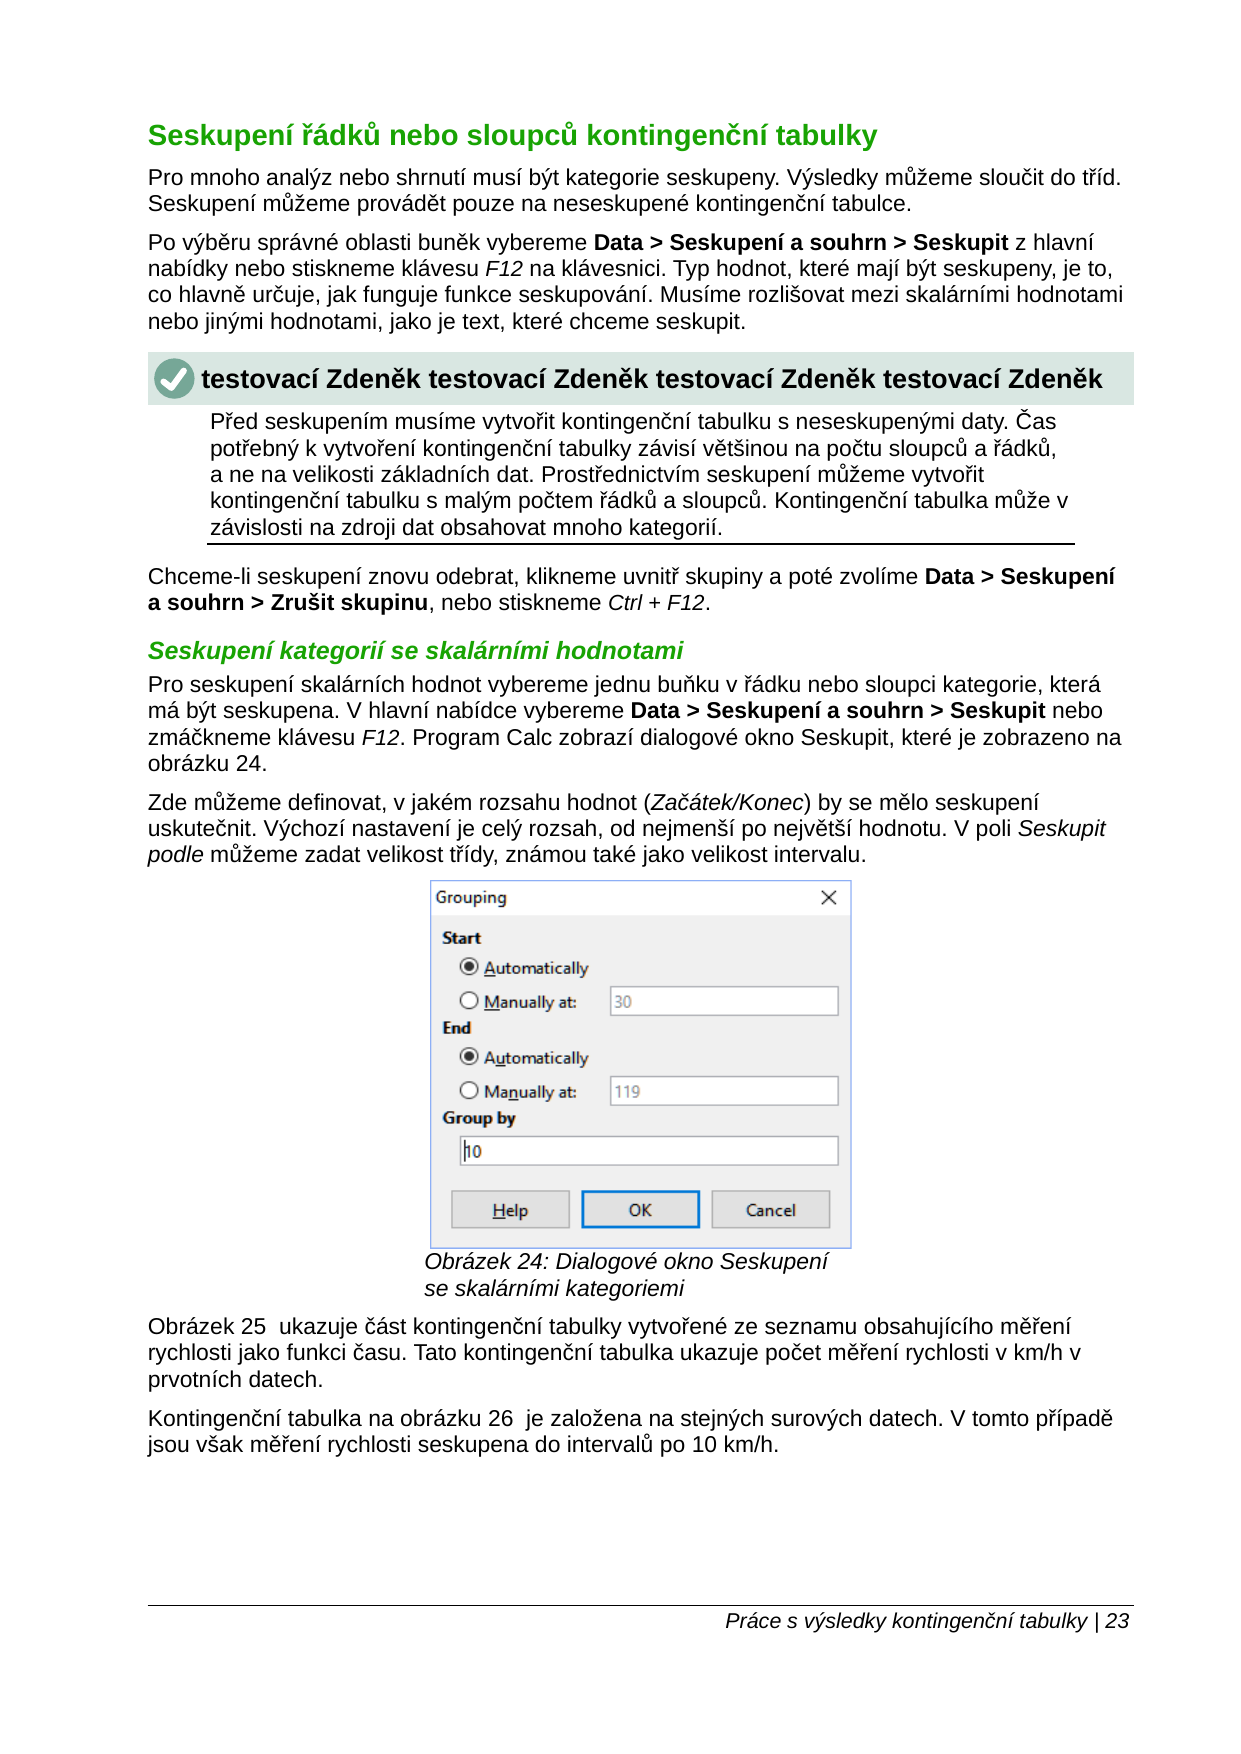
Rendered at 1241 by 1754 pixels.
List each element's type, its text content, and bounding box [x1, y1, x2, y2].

text Kontingenční tabulka na obrázku 26 je založena na stejných surových datech. V tomto případě jsou však měření rychlosti seskupena do intervalů po 10 km/h. [148, 1404, 1134, 1457]
subtitle Seskupení řádků nebo sloupců kontingenční tabulky [148, 118, 1134, 152]
text Pro mnoho analýz nebo shrnutí musí být kategorie seskupeny. Výsledky můžeme sloučit do tříd. Seskupení můžeme provádět pouze na neseskupené kontingenční tabulce. [148, 163, 1134, 216]
text Obrázek 25 ukazuje část kontingenční tabulky vytvořené ze seznamu obsahujícího měření rychlosti jako funkci času. Tato kontingenční tabulka ukazuje počet měření rychlosti v km/h v prvotních datech. [148, 1313, 1134, 1392]
text Po výběru správné oblasti buněk vybereme Data > Seskupení a souhrn > Seskupit z hlavní nabídky nebo stiskneme klávesu F12 na klávesnici. Typ hodnot, které mají být seskupeny, je to, co hlavně určuje, jak funguje funkce seskupování. Musíme rozlišovat mezi skalárními hodnotami nebo jinými hodnotami, jako je text, které chceme seskupit. [148, 229, 1134, 334]
picture [430, 880, 852, 1249]
subtitle testovací Zdeněk testovací Zdeněk testovací Zdeněk testovací Zdeněk [148, 352, 1134, 405]
subtitle Seskupení kategorií se skalárními hodnotami [148, 636, 1134, 665]
text Obrázek 24: Dialogové okno Seskupení se skalárními kategoriemi [424, 880, 857, 1301]
text Chceme-li seskupení znovu odebrat, klikneme uvnitř skupiny a poté zvolíme Data > Seskupení a souhrn > Zrušit skupinu, nebo stiskneme Ctrl + F12. [148, 563, 1134, 616]
text Pro seskupení skalárních hodnot vybereme jednu buňku v řádku nebo sloupci kategorie, která má být seskupena. V hlavní nabídce vybereme Data > Seskupení a souhrn > Seskupit nebo zmáčkneme klávesu F12. Program Calc zobrazí dialogové okno Seskupit, které je zobrazeno na obrázku 24. [148, 671, 1134, 776]
text Před seskupením musíme vytvořit kontingenční tabulku s neseskupenými daty. Čas potřebný k vytvoření kontingenční tabulky závisí většinou na počtu sloupců a řádků, a ne na velikosti základních dat. Prostřednictvím seskupení můžeme vytvořit kontingenční tabulku s malým počtem řádků a sloupců. Kontingenční tabulka může v závislosti na zdroji dat obsahovat mnoho kategorií. [207, 405, 1075, 543]
text Zde můžeme definovat, v jakém rozsahu hodnot (Začátek/Konec) by se mělo seskupení uskutečnit. Výchozí nastavení je celý rozsah, od nejmenší po největší hodnotu. V poli Seskupit podle můžeme zadat velikost třídy, známou také jako velikost intervalu. [148, 789, 1134, 868]
